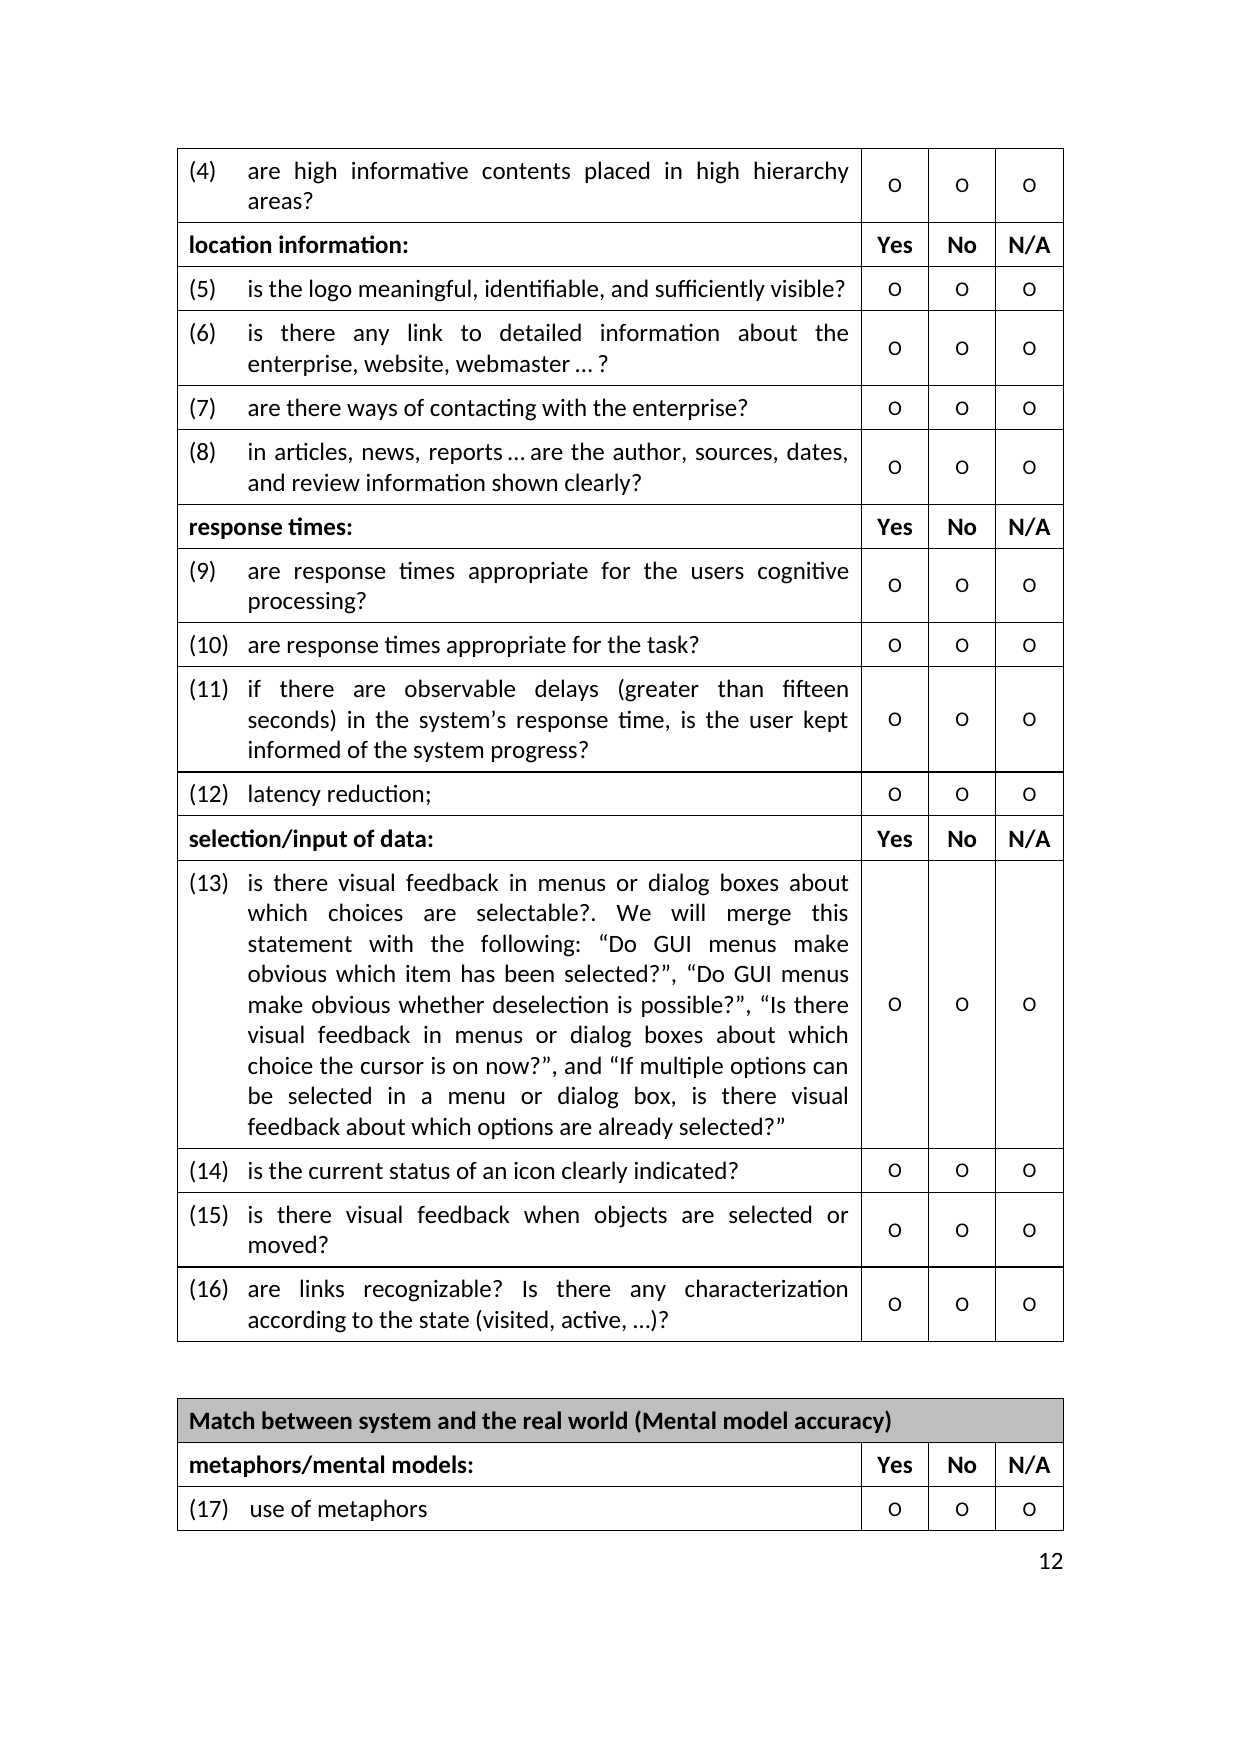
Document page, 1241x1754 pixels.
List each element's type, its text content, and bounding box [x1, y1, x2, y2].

table_cell are there ways of contacting with the enterprise? [178, 386, 861, 429]
table_cell O [996, 149, 1063, 222]
table_cell O [929, 549, 995, 622]
table_cell O [862, 1487, 928, 1530]
table_cell O [862, 386, 928, 429]
table_cell O [996, 1193, 1063, 1266]
table_cell is there visual feedback when objects are selected or moved? [178, 1193, 861, 1266]
table_cell O [862, 773, 928, 815]
table_cell N/A [996, 223, 1063, 266]
table_cell O [862, 1149, 928, 1192]
table_header Match between system and the real world (Mental model accuracy) [178, 1399, 1063, 1442]
table_cell O [929, 386, 995, 429]
table_cell selection/input of data: [178, 816, 861, 859]
table_cell Yes [862, 816, 928, 859]
table_cell Yes [862, 1443, 928, 1486]
table_cell in articles, news, reports … are the author, sources, dates, and review information shown clearly? [178, 430, 861, 503]
table_cell N/A [996, 1443, 1063, 1486]
table_cell O [929, 1487, 995, 1530]
table_cell O [862, 430, 928, 503]
table_cell O [929, 861, 995, 1148]
table_cell O [862, 549, 928, 622]
table_cell O [929, 267, 995, 310]
table_cell O [862, 1193, 928, 1266]
table_cell O [862, 667, 928, 771]
table_cell are high informative contents placed in high hierarchy areas? [178, 149, 861, 222]
table_cell O [862, 1268, 928, 1341]
table_cell O [996, 667, 1063, 771]
table_cell O [862, 861, 928, 1148]
table_cell Yes [862, 223, 928, 266]
table_cell is the logo meaningful, identifiable, and sufficiently visible? [178, 267, 861, 310]
table_cell O [996, 623, 1063, 666]
table_cell Yes [862, 505, 928, 548]
table_cell metaphors/mental models: [178, 1443, 861, 1486]
table_cell O [996, 861, 1063, 1148]
table_cell N/A [996, 505, 1063, 548]
table_cell O [996, 311, 1063, 385]
table_cell O [862, 149, 928, 222]
table_cell O [996, 430, 1063, 503]
table_cell O [929, 1193, 995, 1266]
table_cell are response times appropriate for the task? [178, 623, 861, 666]
table_cell O [929, 773, 995, 815]
table_cell No [929, 223, 995, 266]
table_cell are links recognizable? Is there any characterization according to the state (visited, active, …)? [178, 1268, 861, 1341]
table_cell O [862, 311, 928, 385]
table_cell is there visual feedback in menus or dialog boxes about which choices are selectable?. We will merge this statement with the following: “Do GUI menus make obvious which item has been selected?”, “Do GUI menus make obvious whether deselection is possible?”, “Is there visual feedback in menus or dialog boxes about which choice the cursor is on now?”, and “If multiple options can be selected in a menu or dialog box, is there visual feedback about which options are already selected?” [178, 861, 861, 1148]
table_cell O [862, 623, 928, 666]
table_cell N/A [996, 816, 1063, 859]
table_cell location information: [178, 223, 861, 266]
table_cell O [996, 1149, 1063, 1192]
table_cell O [929, 149, 995, 222]
table_cell O [996, 386, 1063, 429]
table_cell No [929, 505, 995, 548]
table_cell is the current status of an icon clearly indicated? [178, 1149, 861, 1192]
table_cell O [996, 1487, 1063, 1530]
table_cell O [996, 549, 1063, 622]
table_cell latency reduction; [178, 773, 861, 815]
table_cell No [929, 1443, 995, 1486]
table_cell O [862, 267, 928, 310]
table_cell O [929, 1268, 995, 1341]
table_cell O [996, 1268, 1063, 1341]
table_cell are response times appropriate for the users cognitive processing? [178, 549, 861, 622]
table_cell O [929, 667, 995, 771]
table_cell O [996, 773, 1063, 815]
table_cell use of metaphors [178, 1487, 861, 1530]
table_cell O [929, 1149, 995, 1192]
table_cell response times: [178, 505, 861, 548]
table_cell No [929, 816, 995, 859]
table_cell O [929, 430, 995, 503]
table_cell O [929, 311, 995, 385]
table_cell if there are observable delays (greater than fifteen seconds) in the system’s response time, is the user kept informed of the system progress? [178, 667, 861, 771]
table_cell is there any link to detailed information about the enterprise, website, webmaster … ? [178, 311, 861, 385]
table_cell O [996, 267, 1063, 310]
table_cell O [929, 623, 995, 666]
